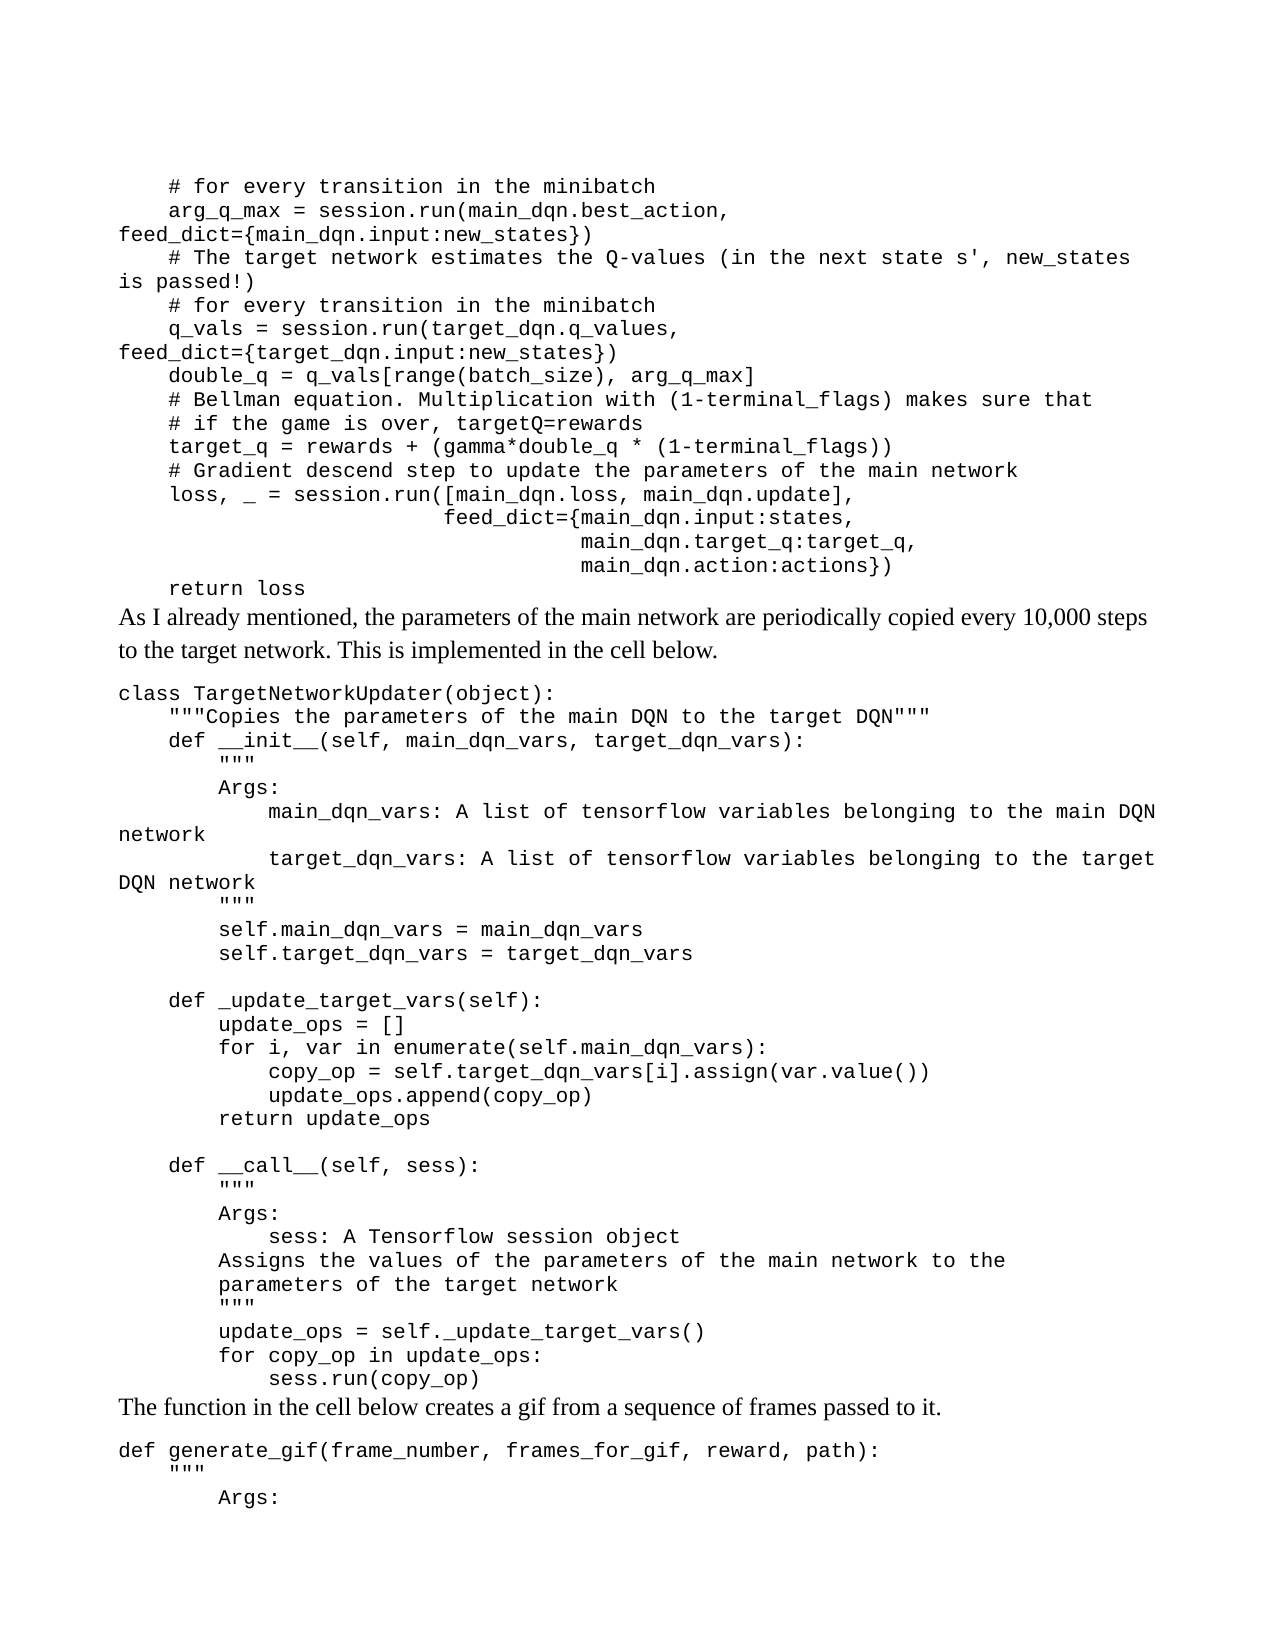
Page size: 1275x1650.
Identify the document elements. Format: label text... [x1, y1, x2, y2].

text # Gradient descend step to update the parameters of the main network [118, 460, 1157, 484]
text As I already mentioned, the parameters of the main network are periodically copied every 10,000 steps to the target network. This is implemented in the cell below. [118, 602, 1157, 664]
text sess: A Tensorflow session object [118, 1226, 1157, 1250]
text """ [118, 1463, 1157, 1487]
text update_ops = [] [118, 1014, 1157, 1037]
text main_dqn.action:actions}) [118, 555, 1157, 578]
text def _update_target_vars(self): [118, 990, 1157, 1014]
text Assigns the values of the parameters of the main network to the [118, 1250, 1157, 1274]
text main_dqn_vars: A list of tensorflow variables belonging to the main DQN network [118, 801, 1157, 848]
text update_ops.append(copy_op) [118, 1084, 1157, 1108]
text # if the game is over, targetQ=rewards [118, 413, 1157, 436]
text for copy_op in update_ops: [118, 1345, 1157, 1368]
text feed_dict={main_dqn.input:states, [118, 507, 1157, 531]
text sess.run(copy_op) [118, 1368, 1157, 1392]
text update_ops = self._update_target_vars() [118, 1321, 1157, 1345]
text Args: [118, 1203, 1157, 1226]
text def generate_gif(frame_number, frames_for_gif, reward, path): [118, 1439, 1157, 1463]
text def __call__(self, sess): [118, 1156, 1157, 1179]
text def __init__(self, main_dqn_vars, target_dqn_vars): [118, 730, 1157, 753]
text self.target_dqn_vars = target_dqn_vars [118, 943, 1157, 966]
text Args: [118, 777, 1157, 801]
text Args: [118, 1487, 1157, 1511]
text for i, var in enumerate(self.main_dqn_vars): [118, 1037, 1157, 1061]
text arg_q_max = session.run(main_dqn.best_action, feed_dict={main_dqn.input:new_states}) [118, 200, 1157, 247]
text # Bellman equation. Multiplication with (1-terminal_flags) makes sure that [118, 389, 1157, 413]
text target_q = rewards + (gamma*double_q * (1-terminal_flags)) [118, 436, 1157, 460]
text double_q = q_vals[range(batch_size), arg_q_max] [118, 366, 1157, 389]
text self.main_dqn_vars = main_dqn_vars [118, 919, 1157, 943]
text q_vals = session.run(target_dqn.q_values, feed_dict={target_dqn.input:new_states}) [118, 318, 1157, 366]
text return loss [118, 578, 1157, 602]
text target_dqn_vars: A list of tensorflow variables belonging to the target DQN network [118, 848, 1157, 895]
text """Copies the parameters of the main DQN to the target DQN""" [118, 706, 1157, 730]
text # for every transition in the minibatch [118, 294, 1157, 318]
text return update_ops [118, 1108, 1157, 1132]
text """ [118, 753, 1157, 777]
text The function in the cell below creates a gif from a sequence of frames passed to it. [118, 1392, 1157, 1421]
text """ [118, 1179, 1157, 1203]
text # The target network estimates the Q-values (in the next state s', new_states is passed!) [118, 247, 1157, 294]
text """ [118, 895, 1157, 919]
text copy_op = self.target_dqn_vars[i].assign(var.value()) [118, 1061, 1157, 1084]
text class TargetNetworkUpdater(object): [118, 683, 1157, 706]
text ​ [118, 966, 1157, 990]
text parameters of the target network [118, 1274, 1157, 1297]
text loss, _ = session.run([main_dqn.loss, main_dqn.update], [118, 484, 1157, 507]
text """ [118, 1297, 1157, 1321]
text main_dqn.target_q:target_q, [118, 531, 1157, 555]
text # for every transition in the minibatch [118, 176, 1157, 200]
